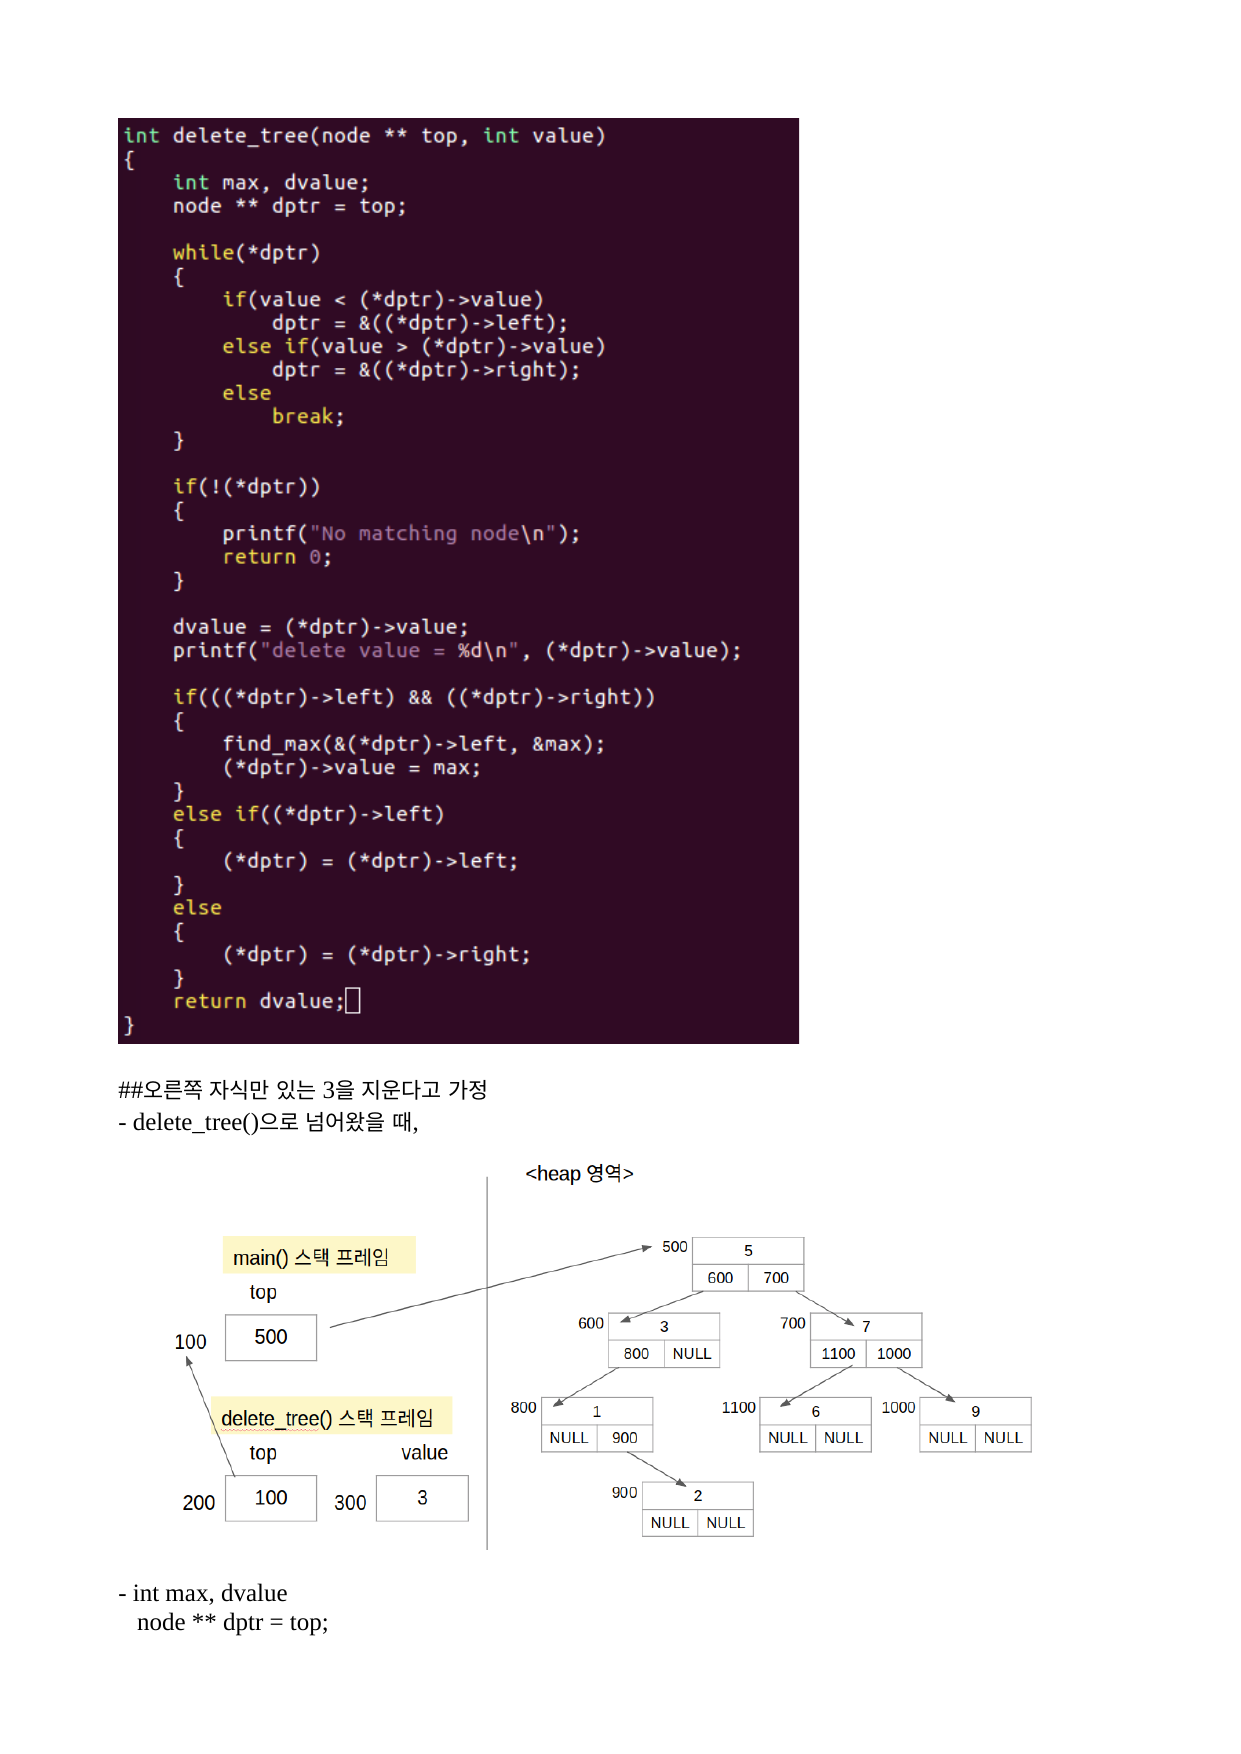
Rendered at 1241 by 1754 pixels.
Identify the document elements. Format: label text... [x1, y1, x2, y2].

picture [165, 1158, 1047, 1550]
text - delete_tree()으로 넘어왔을 때, [118, 1104, 1122, 1136]
text ##오른쪽 자식만 있는 3을 지운다고 가정 [118, 1073, 1122, 1104]
text - int max, dvalue [118, 1578, 1122, 1607]
picture [118, 118, 800, 1044]
text node ** dptr = top; [118, 1607, 1122, 1635]
